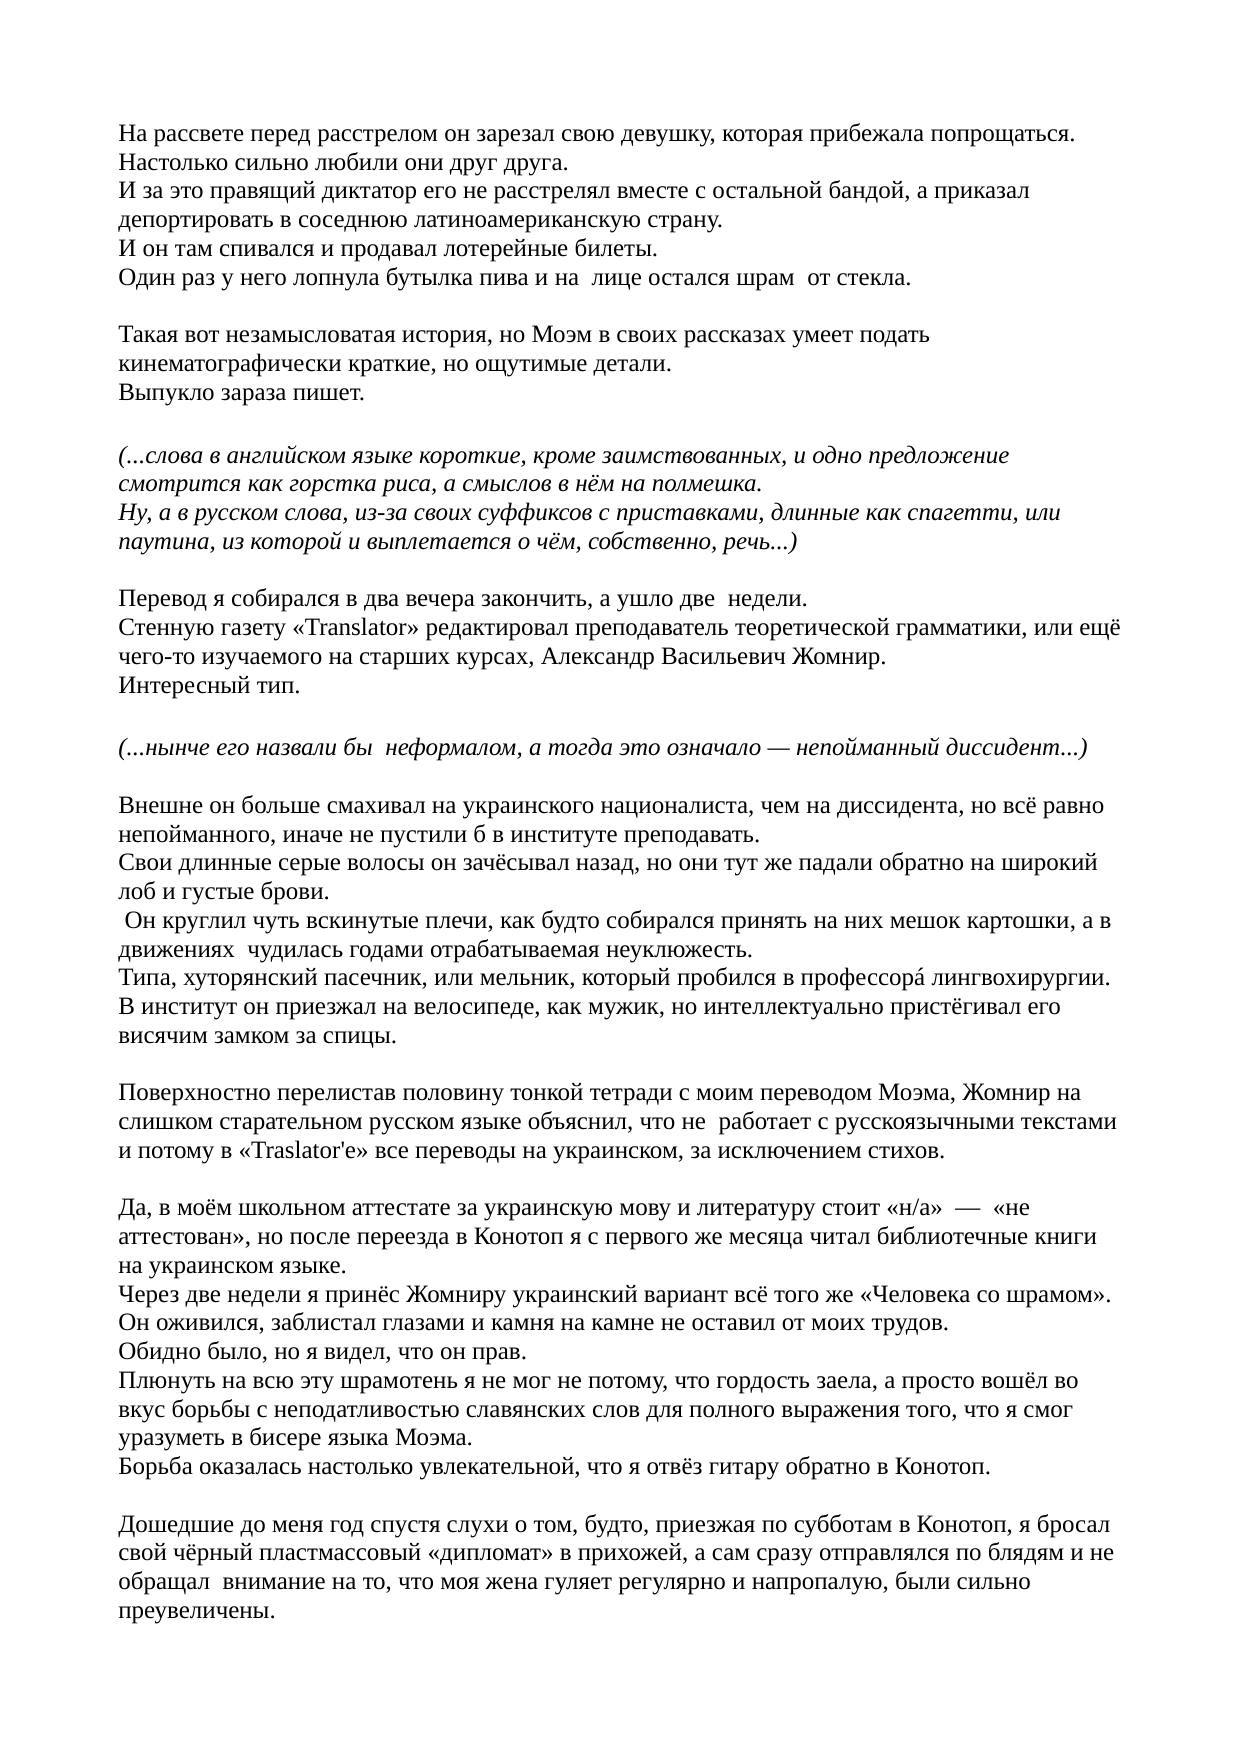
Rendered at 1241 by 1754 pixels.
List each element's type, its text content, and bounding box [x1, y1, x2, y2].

text Стенную газету «Translator» редактировал преподаватель теоретической грамматики, или ещё чего-то изучаемого на старших курсах, Александр Васильевич Жомнир. [118, 612, 1122, 670]
text Через две недели я принёс Жомниру украинский вариант всё того же «Человека со шрамом». [118, 1279, 1122, 1307]
text Плюнуть на всю эту шрамотень я не мог не потому, что гордость заела, а просто вошёл во вкус борьбы с неподатливостью славянских слов для полного выражения того, что я смог уразуметь в бисере языка Моэма. [118, 1365, 1122, 1451]
text Интересный тип. [118, 670, 1122, 698]
text (...слова в английском языке короткие, кроме заимствованных, и одно предложение смотрится как горстка риса, а смыслов в нём на полмешка. [118, 440, 1122, 497]
text Ну, а в русском слова, из-за своих суффиксов с приставками, длинные как спагетти, или паутина, из которой и выплетается о чём, собственно, речь...) [118, 497, 1122, 555]
text И он там спивался и продавал лотерейные билеты. [118, 233, 1122, 262]
text Свои длинные серые волосы он зачёсывал назад, но они тут же падали обратно на широкий лоб и густые брови. [118, 847, 1122, 905]
text И за это правящий диктатор его не расстрелял вместе с остальной бандой, а приказал депортировать в соседнюю латиноамериканскую страну. [118, 176, 1122, 233]
text Обидно было, но я видел, что он прав. [118, 1336, 1122, 1365]
text Борьба оказалась настолько увлекательной, что я отвёз гитару обратно в Конотоп. [118, 1451, 1122, 1480]
text Внешне он больше смахивал на украинского националиста, чем на диссидента, но всё равно непойманного, иначе не пустили б в институте преподавать. [118, 790, 1122, 847]
text Такая вот незамысловатая история, но Моэм в своих рассказах умеет подать кинематографически краткие, но ощутимые детали. [118, 319, 1122, 377]
text Настолько сильно любили они друг друга. [118, 147, 1122, 176]
text (...нынче его назвали бы неформалом, а тогда это означало — непойманный диссидент...) [118, 732, 1122, 761]
text Дошедшие до меня год спустя слухи о том, будто, приезжая по субботам в Конотоп, я бросал свой чёрный пластмассовый «дипломат» в прихожей, а сам сразу отправлялся по блядям и не обращал внимание на то, что моя жена гуляет регулярно и напропалую, были сильно преувеличены. [118, 1509, 1122, 1624]
text Он круглил чуть вскинутые плечи, как будто собирался принять на них мешок картошки, а в движениях чудилась годами отрабатываемая неуклюжесть. [118, 905, 1122, 962]
text Один раз у него лопнула бутылка пива и на лице остался шрам от стекла. [118, 262, 1122, 291]
text Перевод я собирался в два вечера закончить, а ушло две недели. [118, 583, 1122, 612]
text Типа, хуторянский пасечник, или мельник, который пробился в профессорá лингвохирургии. [118, 962, 1122, 991]
text Выпукло зараза пишет. [118, 377, 1122, 406]
text Он оживился, заблистал глазами и камня на камне не оставил от моих трудов. [118, 1307, 1122, 1336]
text Поверхностно перелистав половину тонкой тетради с моим переводом Моэма, Жомнир на слишком старательном русском языке объяснил, что не работает с русскоязычными текстами и потому в «Traslator'e» все переводы на украинском, за исключением стихов. [118, 1077, 1122, 1164]
text На рассвете перед расстрелом он зарезал свою девушку, которая прибежала попрощаться. [118, 118, 1122, 147]
text Да, в моём школьном аттестате за украинскую мову и литературу стоит «н/а» — «не аттестован», но после переезда в Конотоп я с первого же месяца читал библиотечные книги на украинском языке. [118, 1192, 1122, 1279]
text В институт он приезжал на велосипеде, как мужик, но интеллектуально пристёгивал его висячим замком за спицы. [118, 991, 1122, 1049]
